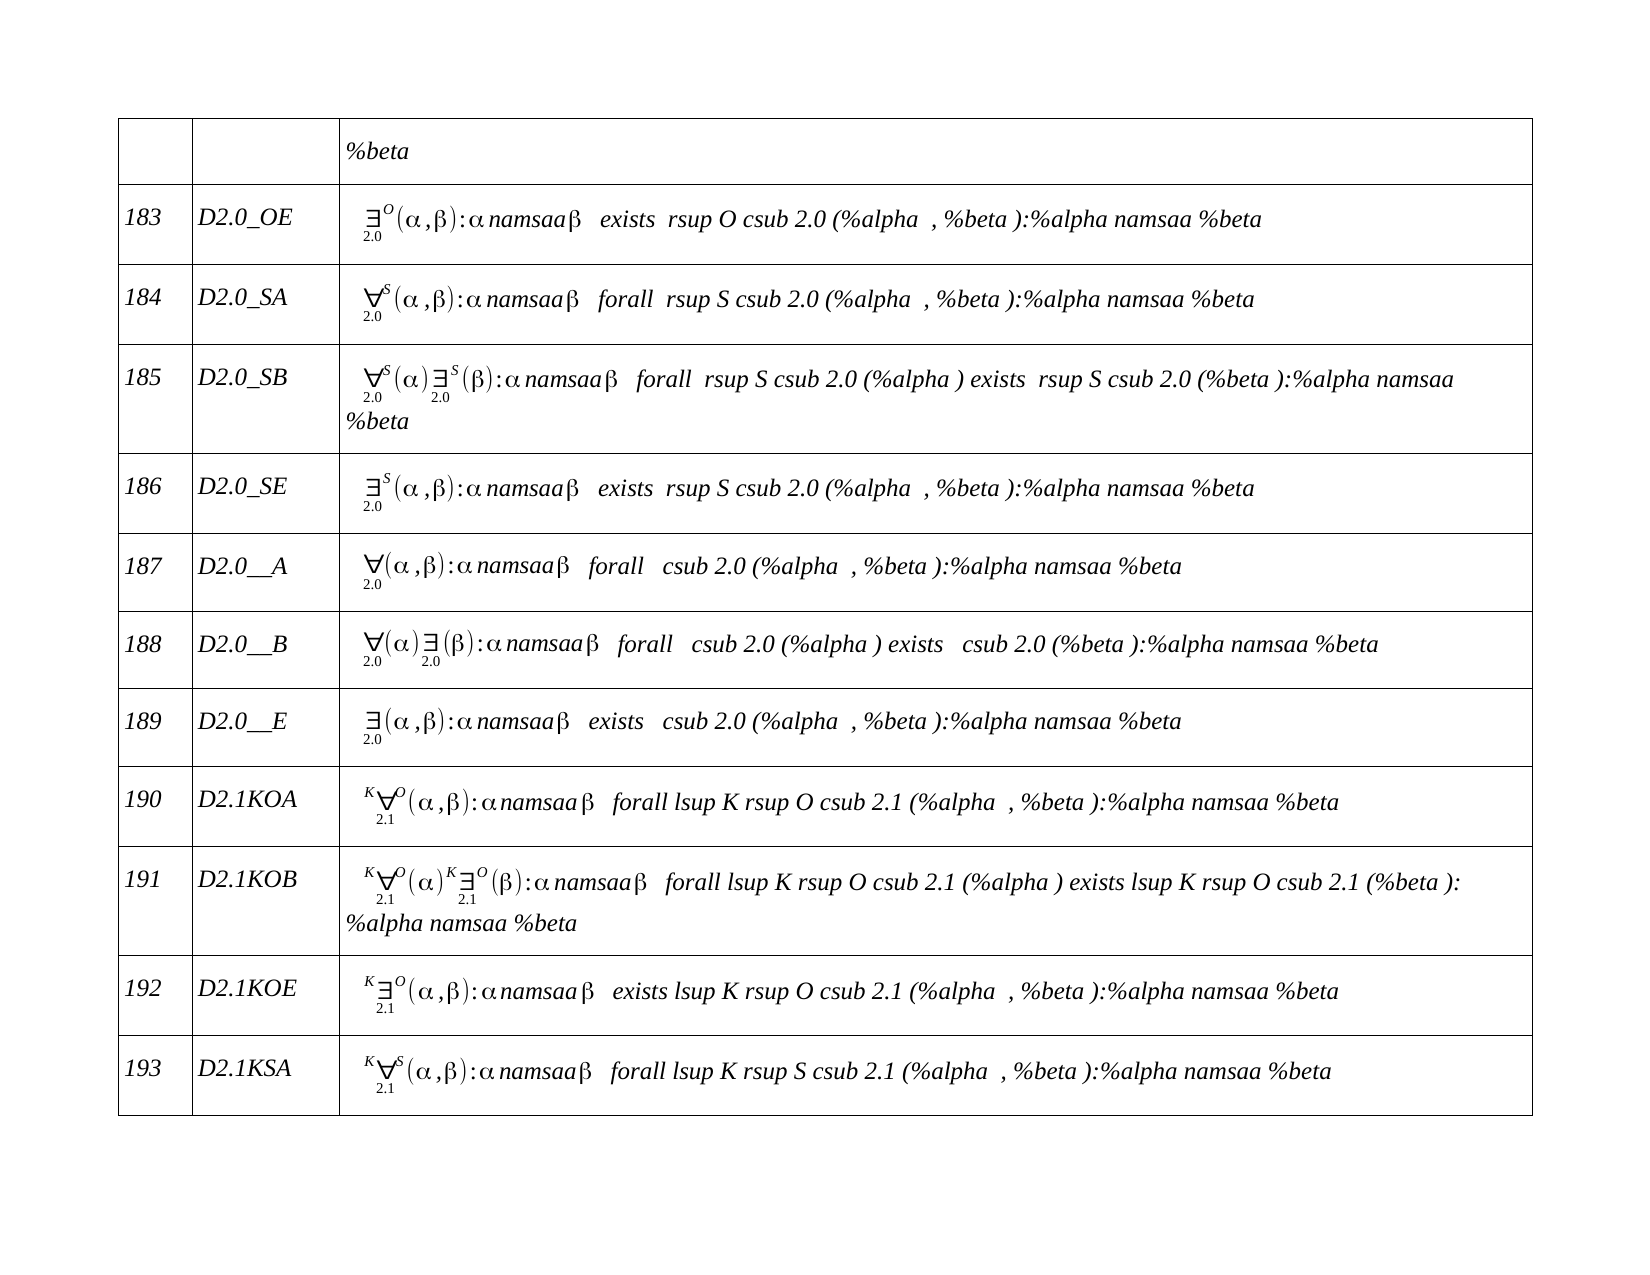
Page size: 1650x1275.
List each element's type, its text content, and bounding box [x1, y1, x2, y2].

table_cell D2.1KOB [193, 847, 339, 955]
table_cell exists lsup K rsup O csub 2.1 (%alpha , %beta ):%alpha namsaa %beta [340, 956, 1532, 1035]
table_cell D2.0__A [193, 534, 339, 611]
table_cell D2.0_SE [193, 454, 339, 533]
table_cell 186 [119, 454, 192, 533]
table_cell forall lsup K rsup S csub 2.1 (%alpha , %beta ):%alpha namsaa %beta [340, 1036, 1532, 1115]
table_cell 189 [119, 689, 192, 766]
table_cell [119, 119, 192, 183]
table_cell 190 [119, 767, 192, 846]
table_cell D2.1KSA [193, 1036, 339, 1115]
table_cell D2.1KOA [193, 767, 339, 846]
table_cell forall csub 2.0 (%alpha , %beta ):%alpha namsaa %beta [340, 534, 1532, 611]
table_cell exists csub 2.0 (%alpha , %beta ):%alpha namsaa %beta [340, 689, 1532, 766]
table_cell exists rsup S csub 2.0 (%alpha , %beta ):%alpha namsaa %beta [340, 454, 1532, 533]
table_cell forall rsup S csub 2.0 (%alpha ) exists rsup S csub 2.0 (%beta ):%alpha namsaa %beta [340, 345, 1532, 453]
table_cell D2.0_SA [193, 265, 339, 344]
table_cell D2.1KOE [193, 956, 339, 1035]
table_cell forall rsup O csub 2.0 (%alpha ) exists rsup O csub 2.0 (%beta ):%alpha namsaa %beta [340, 119, 1532, 183]
table_cell 187 [119, 534, 192, 611]
table_cell [193, 119, 339, 183]
table_cell 185 [119, 345, 192, 453]
table_cell D2.0_OE [193, 185, 339, 264]
table_cell forall csub 2.0 (%alpha ) exists csub 2.0 (%beta ):%alpha namsaa %beta [340, 612, 1532, 688]
table_cell D2.0__E [193, 689, 339, 766]
table_cell D2.0__B [193, 612, 339, 688]
table_cell forall lsup K rsup O csub 2.1 (%alpha ) exists lsup K rsup O csub 2.1 (%beta ):%alpha namsaa %beta [340, 847, 1532, 955]
table_cell 191 [119, 847, 192, 955]
table_cell 183 [119, 185, 192, 264]
table_cell exists rsup O csub 2.0 (%alpha , %beta ):%alpha namsaa %beta [340, 185, 1532, 264]
table_cell 188 [119, 612, 192, 688]
table_cell forall rsup S csub 2.0 (%alpha , %beta ):%alpha namsaa %beta [340, 265, 1532, 344]
table_cell forall lsup K rsup O csub 2.1 (%alpha , %beta ):%alpha namsaa %beta [340, 767, 1532, 846]
table_cell 193 [119, 1036, 192, 1115]
table_cell 184 [119, 265, 192, 344]
table_cell 192 [119, 956, 192, 1035]
table_cell D2.0_SB [193, 345, 339, 453]
